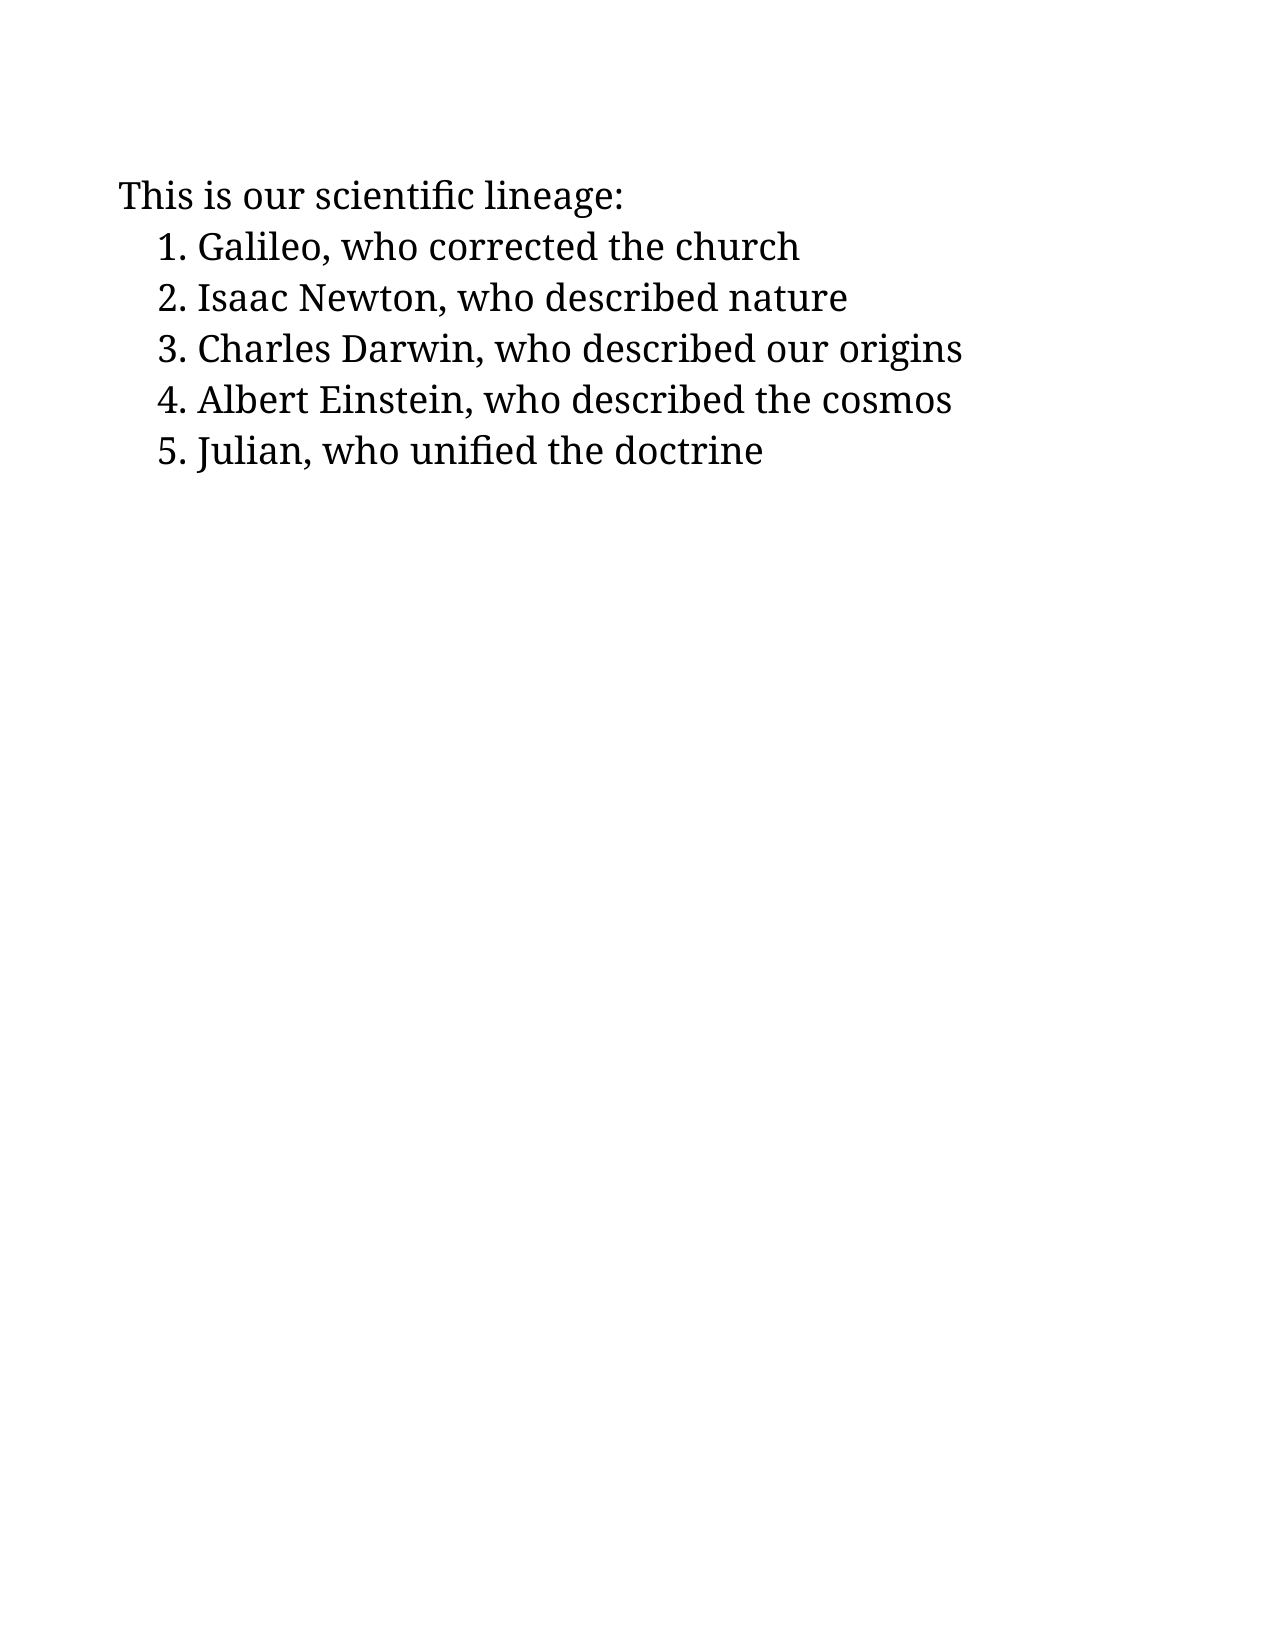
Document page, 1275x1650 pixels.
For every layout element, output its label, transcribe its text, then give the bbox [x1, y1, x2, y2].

text 3. Charles Darwin, who described our origins [118, 322, 1157, 373]
text 2. Isaac Newton, who described nature [118, 271, 1157, 322]
text This is our scientific lineage: [118, 169, 1157, 220]
text 4. Albert Einstein, who described the cosmos [118, 373, 1157, 424]
text 1. Galileo, who corrected the church [118, 220, 1157, 271]
text 5. Julian, who unified the doctrine [118, 424, 1157, 475]
